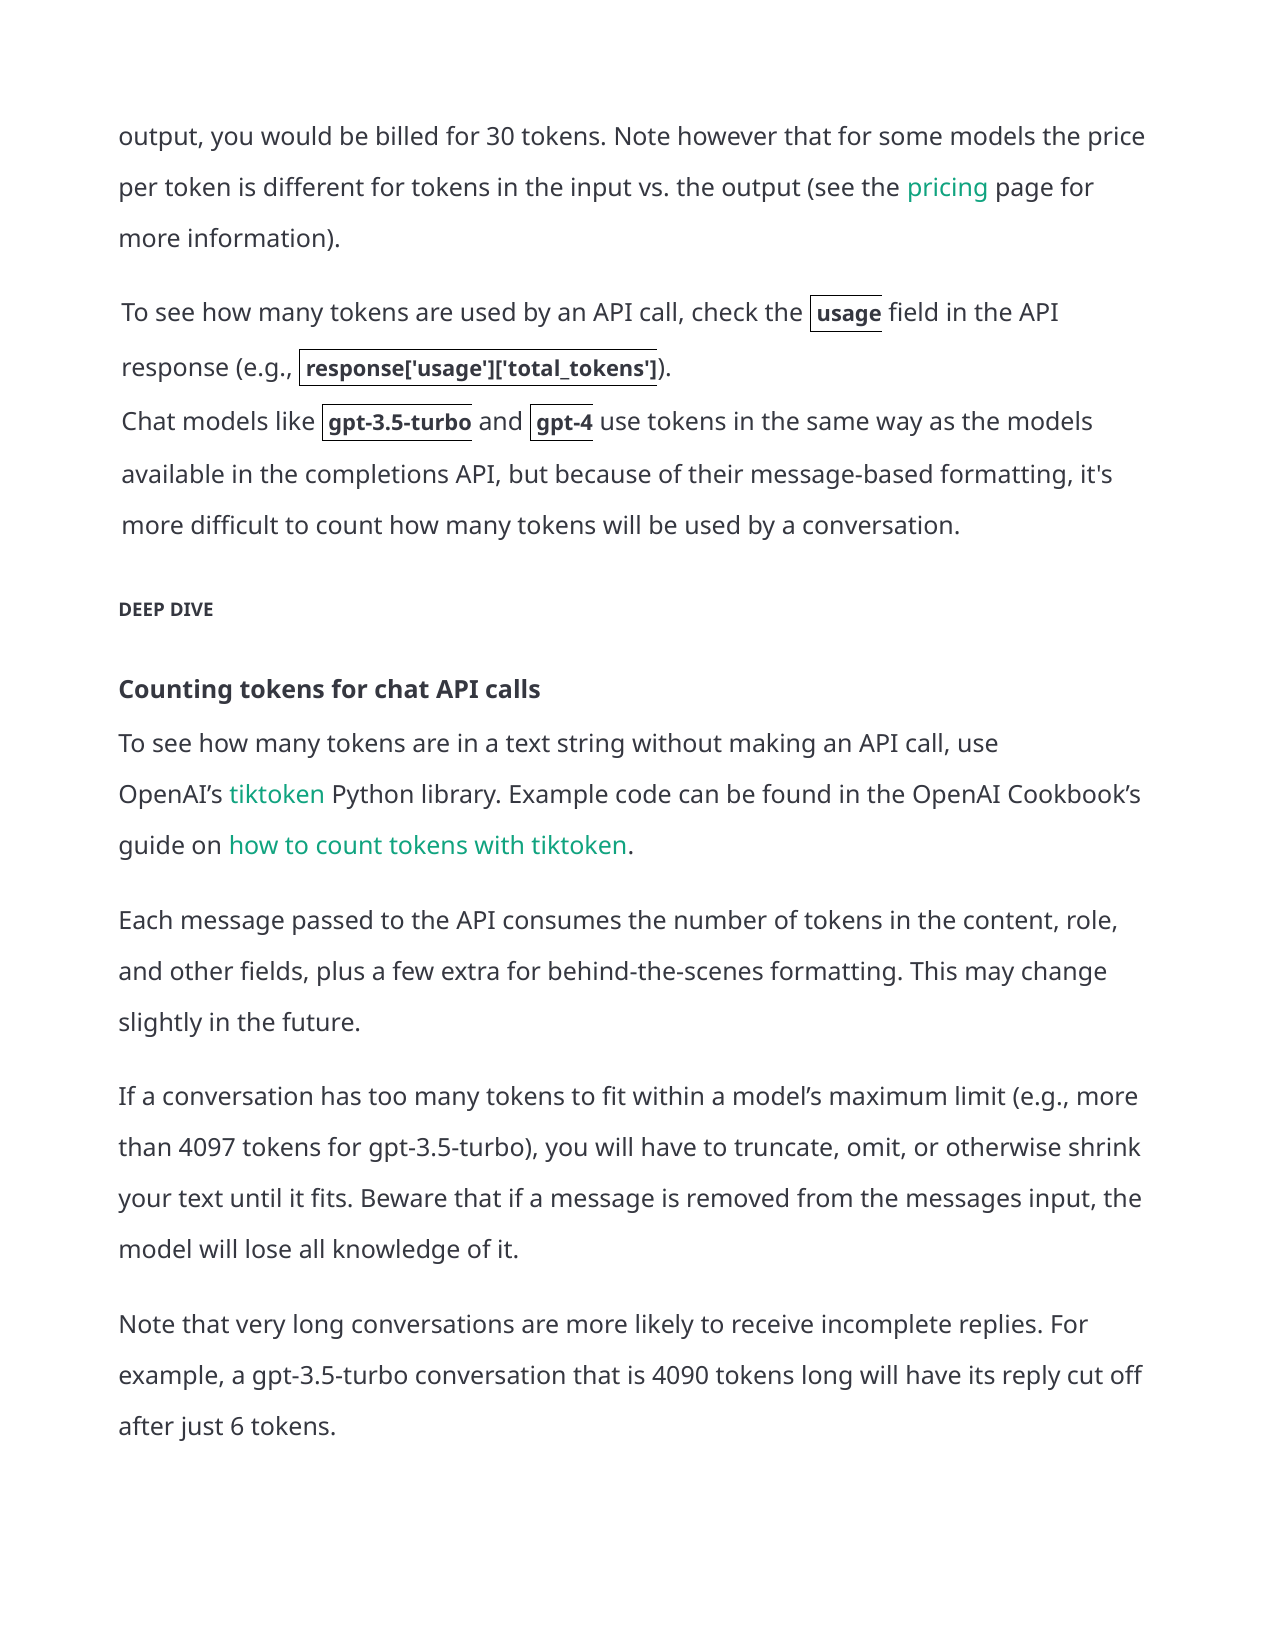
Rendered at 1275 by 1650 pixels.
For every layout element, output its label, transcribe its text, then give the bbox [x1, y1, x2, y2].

text If a conversation has too many tokens to fit within a model’s maximum limit (e.g., more than 4097 tokens for gpt-3.5-turbo), you will have to truncate, omit, or otherwise shrink your text until it fits. Beware that if a message is removed from the messages input, the model will lose all knowledge of it. [118, 1079, 1157, 1266]
text Chat models like gpt-3.5-turbo and gpt-4 use tokens in the same way as the models available in the completions API, but because of their message-based formatting, it's more difficult to count how many tokens will be used by a conversation. [121, 404, 1154, 542]
text Each message passed to the API consumes the number of tokens in the content, role, and other fields, plus a few extra for behind-the-scenes formatting. This may change slightly in the future. [118, 902, 1157, 1038]
text To see how many tokens are used by an API call, check the usage field in the API response (e.g., response['usage']['total_tokens']). [121, 295, 1154, 386]
text DEEP DIVE [118, 597, 1157, 622]
text Note that very long conversations are more likely to receive incomplete replies. For example, a gpt-3.5-turbo conversation that is 4090 tokens long will have its reply cut off after just 6 tokens. [118, 1307, 1157, 1443]
text Counting tokens for chat API calls [118, 672, 1157, 706]
text output, you would be billed for 30 tokens. Note however that for some models the price per token is different for tokens in the input vs. the output (see the pricing page for more information). [118, 118, 1157, 254]
text To see how many tokens are in a text string without making an API call, use OpenAI’s tiktoken Python library. Example code can be found in the OpenAI Cookbook’s guide on how to count tokens with tiktoken. [118, 726, 1157, 862]
